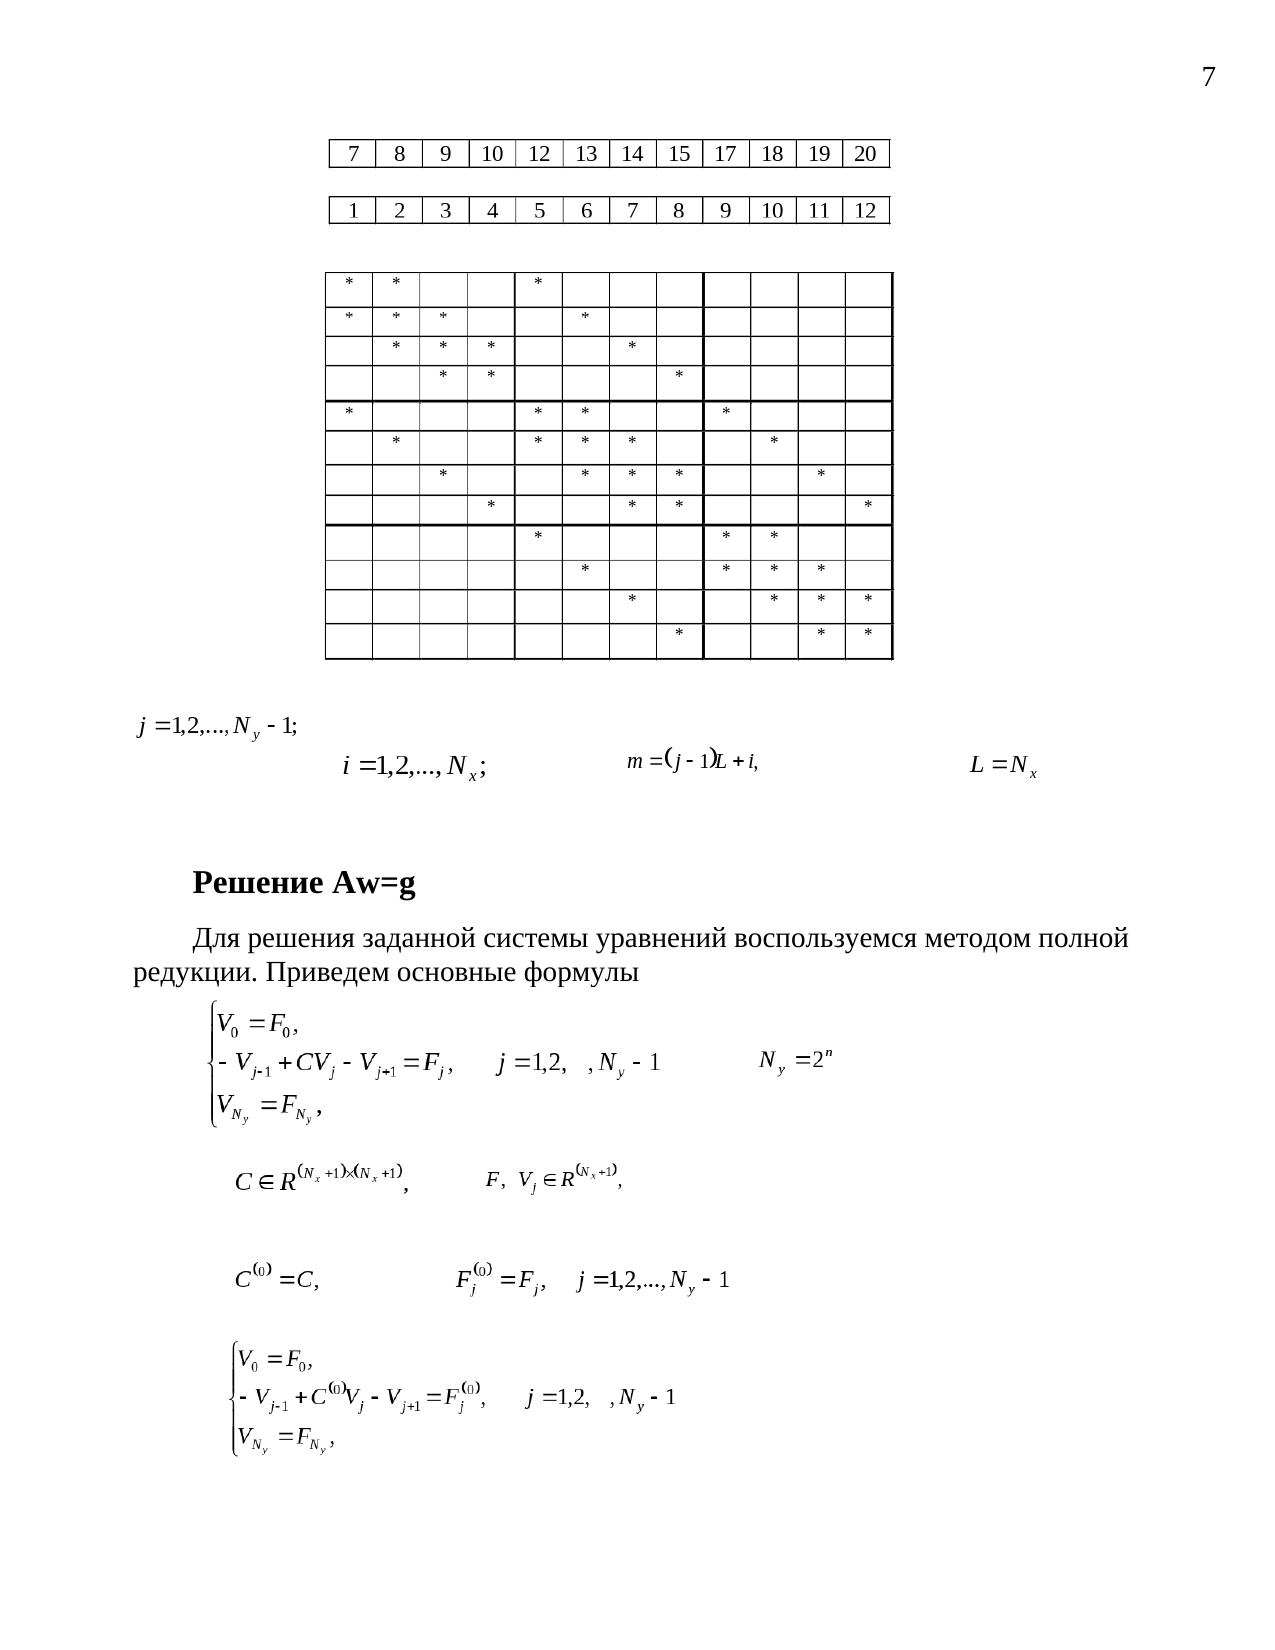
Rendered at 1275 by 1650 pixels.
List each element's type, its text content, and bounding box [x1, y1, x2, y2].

subtitle Решение Aw=g [133, 863, 1137, 901]
picture [192, 987, 850, 1483]
text Для решения заданной системы уравнений воспользуемся методом полной редукции. Приведем основные формулы [133, 920, 1137, 987]
picture [132, 120, 1138, 805]
